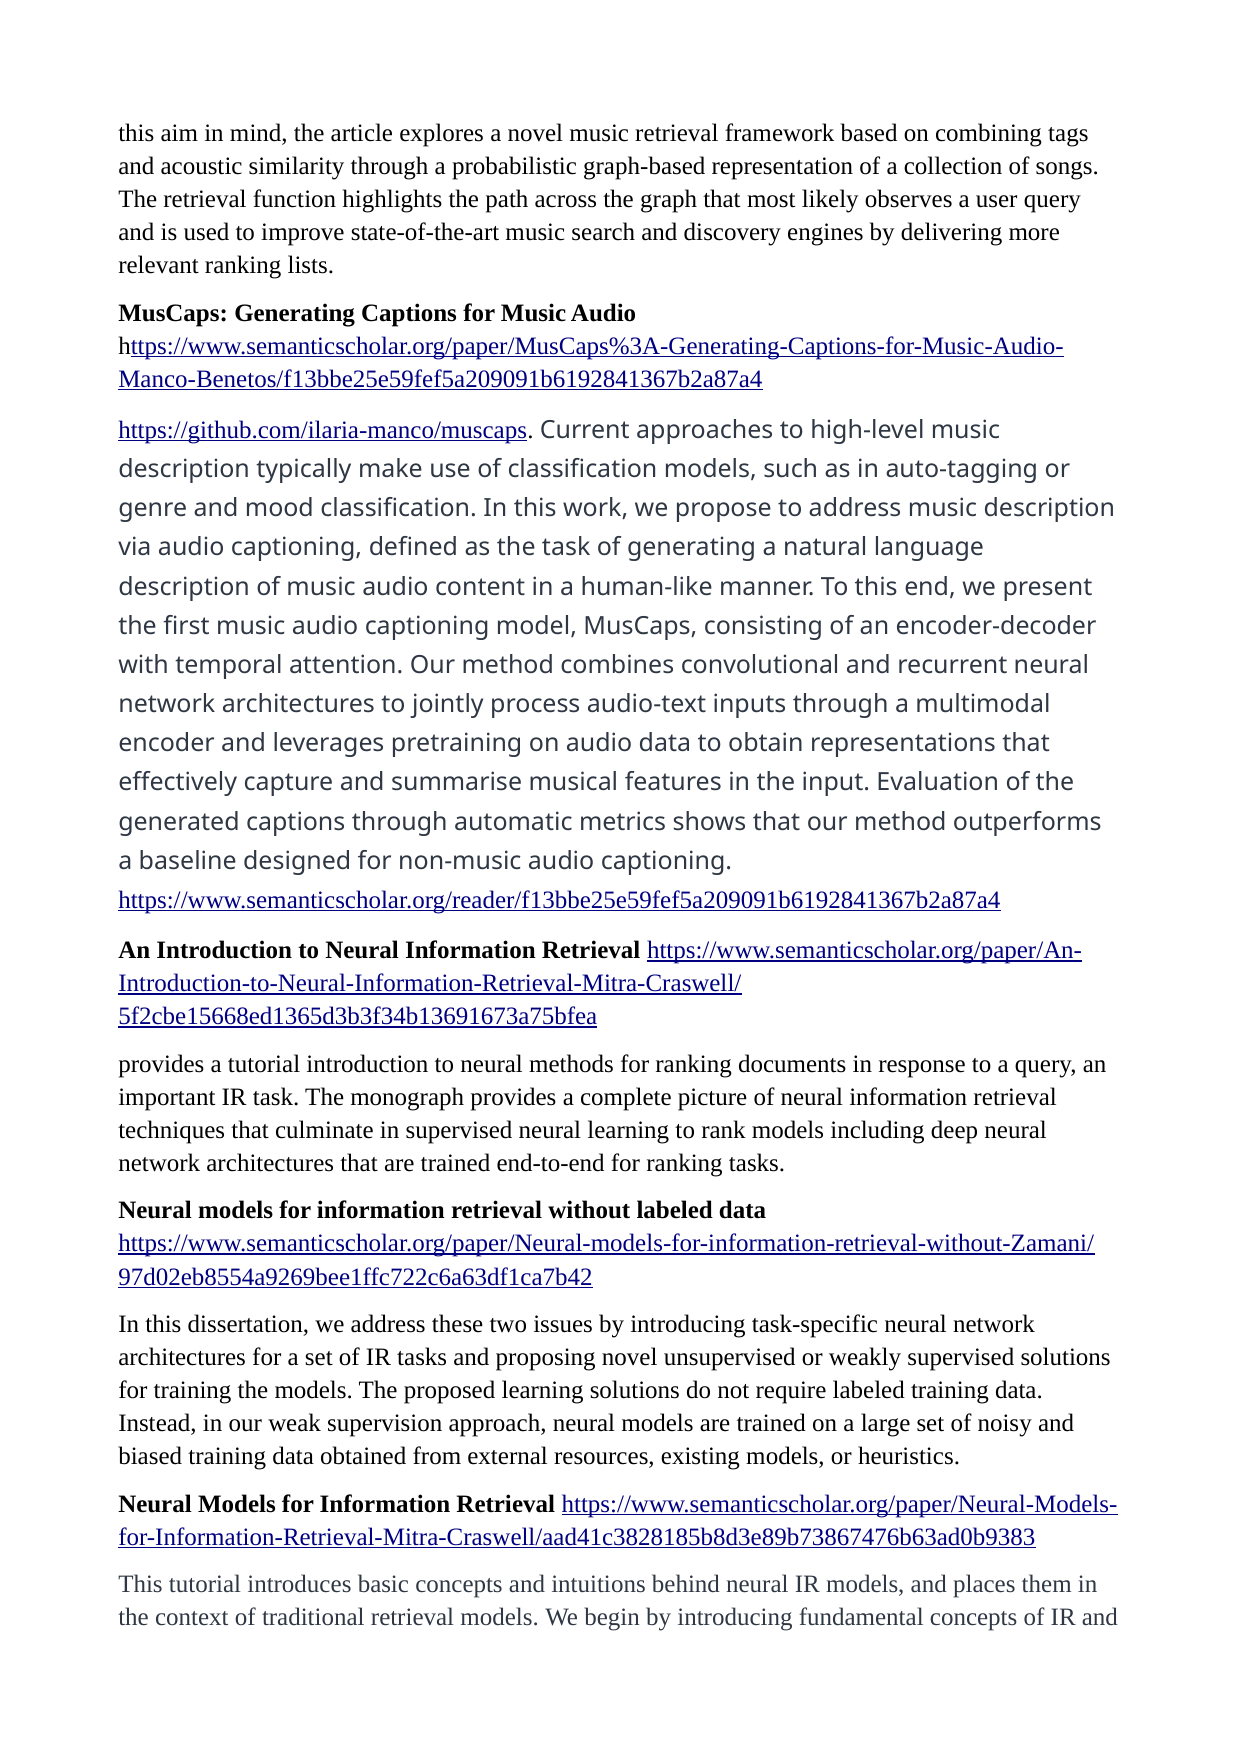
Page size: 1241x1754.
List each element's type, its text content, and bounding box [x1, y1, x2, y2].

text In this dissertation, we address these two issues by introducing task-specific neural network architectures for a set of IR tasks and proposing novel unsupervised or weakly supervised solutions for training the models. The proposed learning solutions do not require labeled training data. Instead, in our weak supervision approach, neural models are trained on a large set of noisy and biased training data obtained from external resources, existing models, or heuristics. [118, 1309, 1122, 1470]
text This tutorial introduces basic concepts and intuitions behind neural IR models, and places them in the context of traditional retrieval models. We begin by introducing fundamental concepts of IR and [118, 1569, 1122, 1631]
text provides a tutorial introduction to neural methods for ranking documents in response to a query, an important IR task. The monograph provides a complete picture of neural information retrieval techniques that culminate in supervised neural learning to rank models including deep neural network architectures that are trained end-to-end for ranking tasks. [118, 1049, 1122, 1177]
text MusCaps: Generating Captions for Music Audio https://www.semanticscholar.org/paper/MusCaps%3A-Generating-Captions-for-Music-Audio-Manco-Benetos/f13bbe25e59fef5a209091b6192841367b2a87a4 [118, 298, 1122, 393]
text Neural models for information retrieval without labeled data https://www.semanticscholar.org/paper/Neural-models-for-information-retrieval-without-Zamani/97d02eb8554a9269bee1ffc722c6a63df1ca7b42 [118, 1196, 1122, 1290]
text Neural Models for Information Retrieval https://www.semanticscholar.org/paper/Neural-Models-for-Information-Retrieval-Mitra-Craswell/aad41c3828185b8d3e89b73867476b63ad0b9383 [118, 1489, 1122, 1551]
text this aim in mind, the article explores a novel music retrieval framework based on combining tags and acoustic similarity through a probabilistic graph-based representation of a collection of songs. The retrieval function highlights the path across the graph that most likely observes a user query and is used to improve state-of-the-art music search and discovery engines by delivering more relevant ranking lists. [118, 118, 1122, 279]
text https://github.com/ilaria-manco/muscaps. Current approaches to high-level music description typically make use of classification models, such as in auto-tagging or genre and mood classification. In this work, we propose to address music description via audio captioning, defined as the task of generating a natural language description of music audio content in a human-like manner. To this end, we present the first music audio captioning model, MusCaps, consisting of an encoder-decoder with temporal attention. Our method combines convolutional and recurrent neural network architectures to jointly process audio-text inputs through a multimodal encoder and leverages pretraining on audio data to obtain representations that effectively capture and summarise musical features in the input. Evaluation of the generated captions through automatic metrics shows that our method outperforms a baseline designed for non-music audio captioning. https://www.semanticscholar.org/reader/f13bbe25e59fef5a209091b6192841367b2a87a4 [118, 411, 1122, 916]
text An Introduction to Neural Information Retrieval https://www.semanticscholar.org/paper/An-Introduction-to-Neural-Information-Retrieval-Mitra-Craswell/5f2cbe15668ed1365d3b3f34b13691673a75bfea [118, 935, 1122, 1030]
